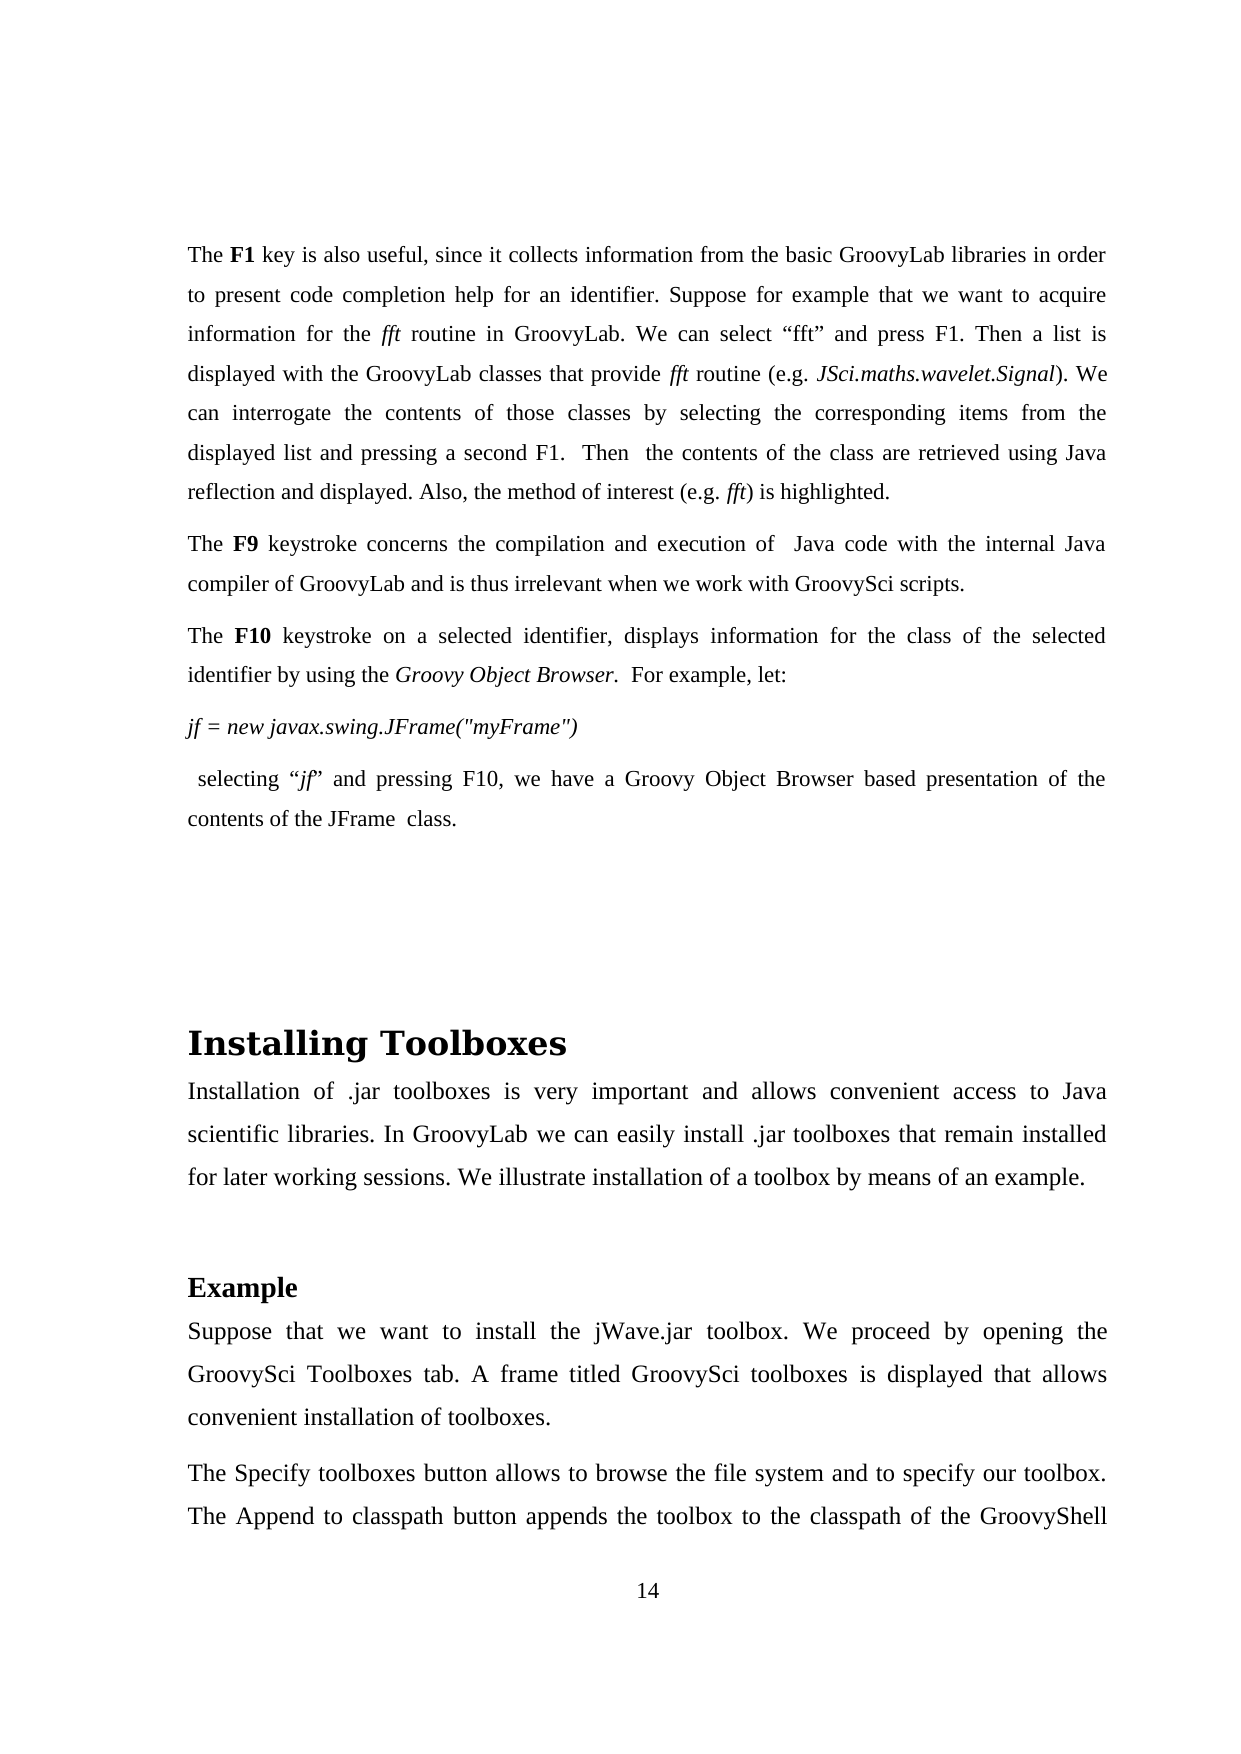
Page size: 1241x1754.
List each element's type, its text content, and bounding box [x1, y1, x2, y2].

text The F9 keystroke concerns the compilation and execution of Java code with the internal Java compiler of GroovyLab and is thus irrelevant when we work with GroovySci scripts. [187, 530, 1108, 596]
text selecting “jf” and pressing F10, we have a Groovy Object Browser based presentation of the contents of the JFrame class. [187, 765, 1108, 831]
text Example [187, 1270, 1108, 1303]
text The F10 keystroke on a selected identifier, displays information for the class of the selected identifier by using the Groovy Object Browser. For example, let: [187, 622, 1108, 688]
text The F1 key is also useful, since it collects information from the basic GroovyLab libraries in order to present code completion help for an identifier. Suppose for example that we want to acquire information for the fft routine in GroovyLab. We can select “fft” and press F1. Then a list is displayed with the GroovyLab classes that provide fft routine (e.g. JSci.maths.wavelet.Signal). We can interrogate the contents of those classes by selecting the corresponding items from the displayed list and pressing a second F1. Then the contents of the class are retrieved using Java reflection and displayed. Also, the method of interest (e.g. fft) is highlighted. [187, 241, 1108, 505]
text The Specify toolboxes button allows to browse the file system and to specify our toolbox. The Append to classpath button appends the toolbox to the classpath of the GroovyShell [187, 1458, 1108, 1530]
text Installation of .jar toolboxes is very important and allows convenient access to Java scientific libraries. In GroovyLab we can easily install .jar toolboxes that remain installed for later working sessions. We illustrate installation of a toolbox by means of an example. [187, 1076, 1108, 1191]
subtitle Installing Toolboxes [187, 1024, 1108, 1064]
text Suppose that we want to install the jWave.jar toolbox. We proceed by opening the GroovySci Toolboxes tab. A frame titled GroovySci toolboxes is displayed that allows convenient installation of toolboxes. [187, 1316, 1108, 1431]
text jf = new javax.swing.JFrame("myFrame") [187, 713, 1108, 739]
